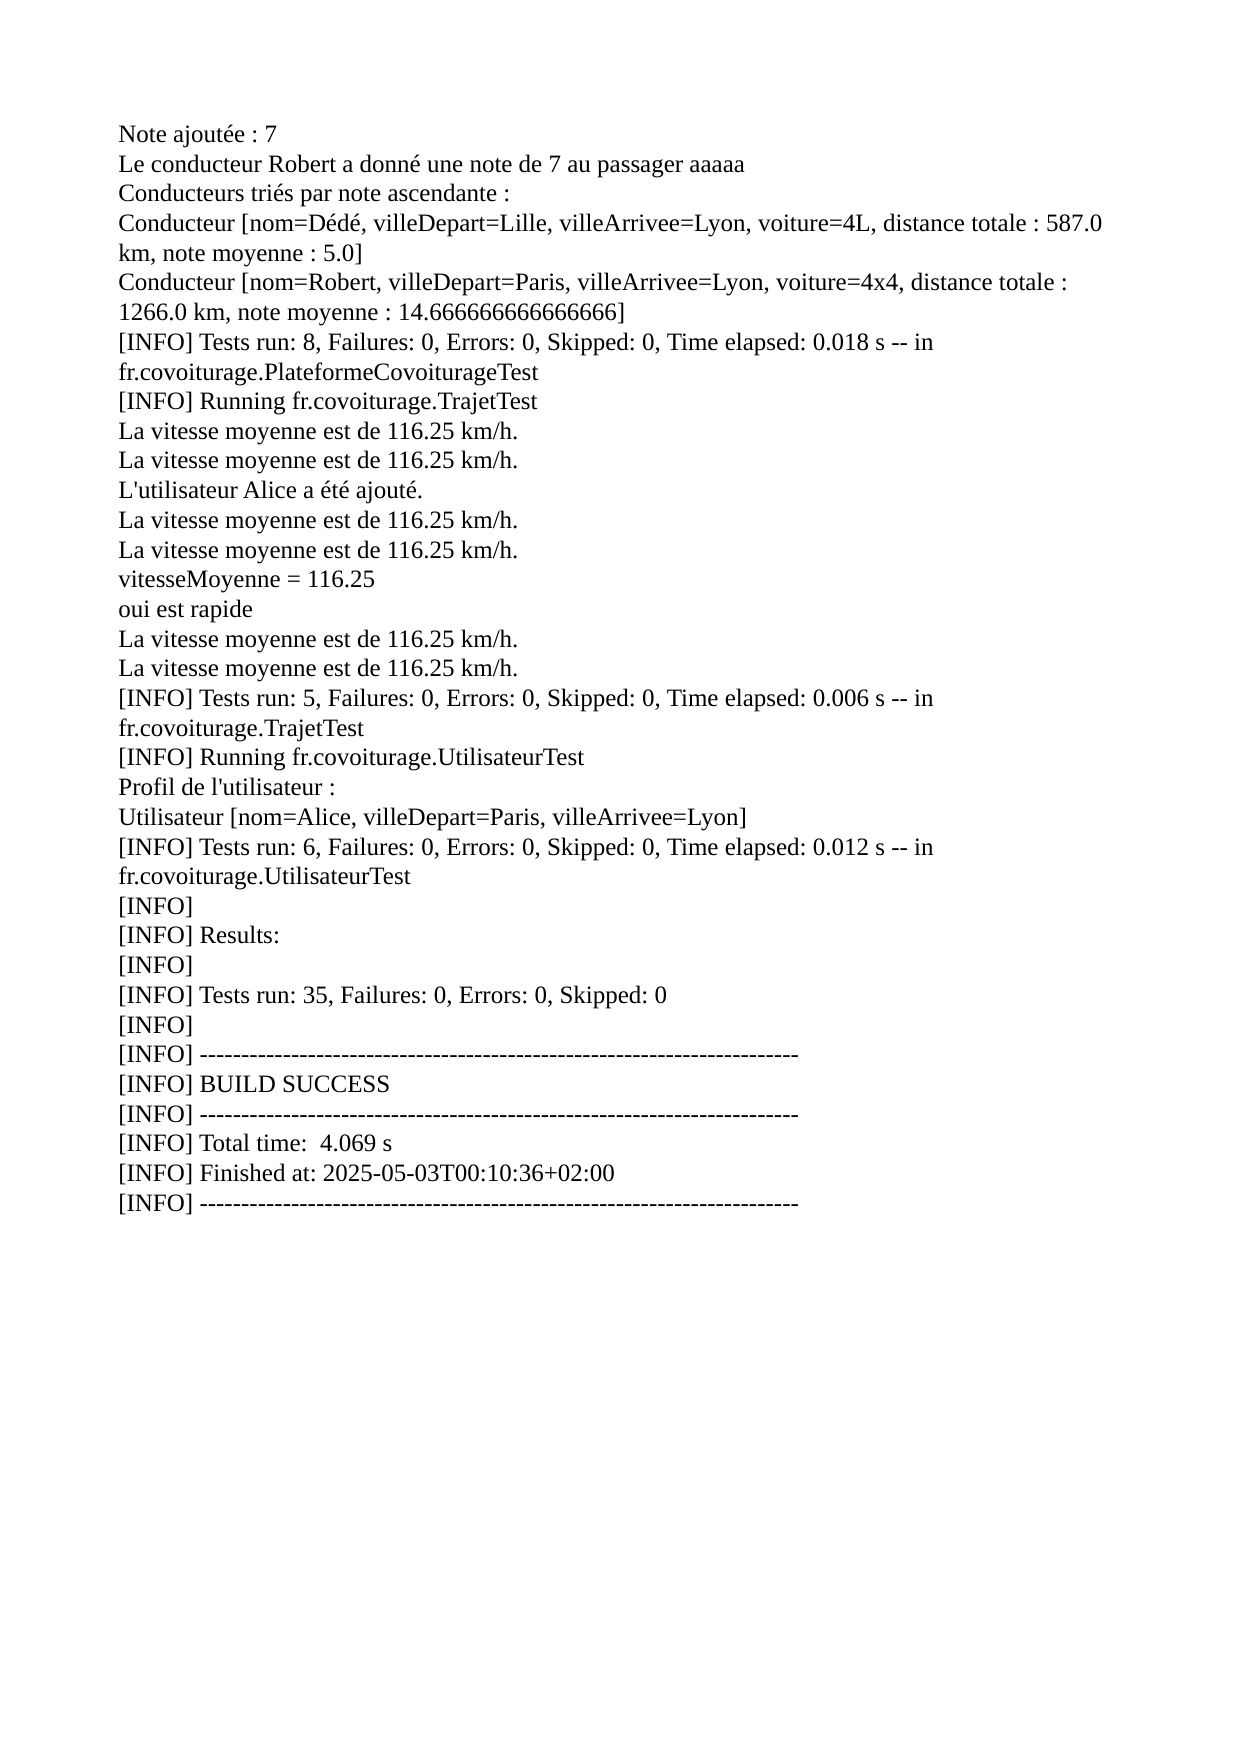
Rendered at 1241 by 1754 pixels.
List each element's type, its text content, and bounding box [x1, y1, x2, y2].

text [INFO] Total time: 4.069 s [118, 1127, 1122, 1157]
text [INFO] ------------------------------------------------------------------------ [118, 1098, 1122, 1127]
text [INFO] Running fr.covoiturage.UtilisateurTest [118, 742, 1122, 771]
text [INFO] [118, 890, 1122, 920]
text La vitesse moyenne est de 116.25 km/h. [118, 504, 1122, 534]
text La vitesse moyenne est de 116.25 km/h. [118, 623, 1122, 652]
text Le conducteur Robert a donné une note de 7 au passager aaaaa [118, 148, 1122, 177]
text [INFO] Tests run: 5, Failures: 0, Errors: 0, Skipped: 0, Time elapsed: 0.006 s -- in fr.covoiturage.TrajetTest [118, 682, 1122, 742]
text [INFO] Tests run: 35, Failures: 0, Errors: 0, Skipped: 0 [118, 979, 1122, 1009]
text [INFO] Results: [118, 920, 1122, 949]
text Utilisateur [nom=Alice, villeDepart=Paris, villeArrivee=Lyon] [118, 801, 1122, 831]
text Note ajoutée : 7 [118, 118, 1122, 148]
text [INFO] Tests run: 6, Failures: 0, Errors: 0, Skipped: 0, Time elapsed: 0.012 s -- in fr.covoiturage.UtilisateurTest [118, 831, 1122, 890]
text [INFO] ------------------------------------------------------------------------ [118, 1038, 1122, 1068]
text Profil de l'utilisateur : [118, 771, 1122, 801]
text [INFO] [118, 949, 1122, 979]
text L'utilisateur Alice a été ajouté. [118, 474, 1122, 504]
text [INFO] Running fr.covoiturage.TrajetTest [118, 385, 1122, 415]
text [INFO] [118, 1009, 1122, 1038]
text Conducteurs triés par note ascendante : [118, 177, 1122, 207]
text La vitesse moyenne est de 116.25 km/h. [118, 652, 1122, 682]
text Conducteur [nom=Robert, villeDepart=Paris, villeArrivee=Lyon, voiture=4x4, distance totale : 1266.0 km, note moyenne : 14.666666666666666] [118, 267, 1122, 326]
text [INFO] ------------------------------------------------------------------------ [118, 1187, 1122, 1217]
text vitesseMoyenne = 116.25 [118, 563, 1122, 593]
text [INFO] BUILD SUCCESS [118, 1068, 1122, 1098]
text [INFO] Finished at: 2025-05-03T00:10:36+02:00 [118, 1157, 1122, 1187]
text La vitesse moyenne est de 116.25 km/h. [118, 445, 1122, 474]
text La vitesse moyenne est de 116.25 km/h. [118, 415, 1122, 445]
text La vitesse moyenne est de 116.25 km/h. [118, 534, 1122, 563]
text [INFO] Tests run: 8, Failures: 0, Errors: 0, Skipped: 0, Time elapsed: 0.018 s -- in fr.covoiturage.PlateformeCovoiturageTest [118, 326, 1122, 385]
text oui est rapide [118, 593, 1122, 623]
text Conducteur [nom=Dédé, villeDepart=Lille, villeArrivee=Lyon, voiture=4L, distance totale : 587.0 km, note moyenne : 5.0] [118, 207, 1122, 267]
